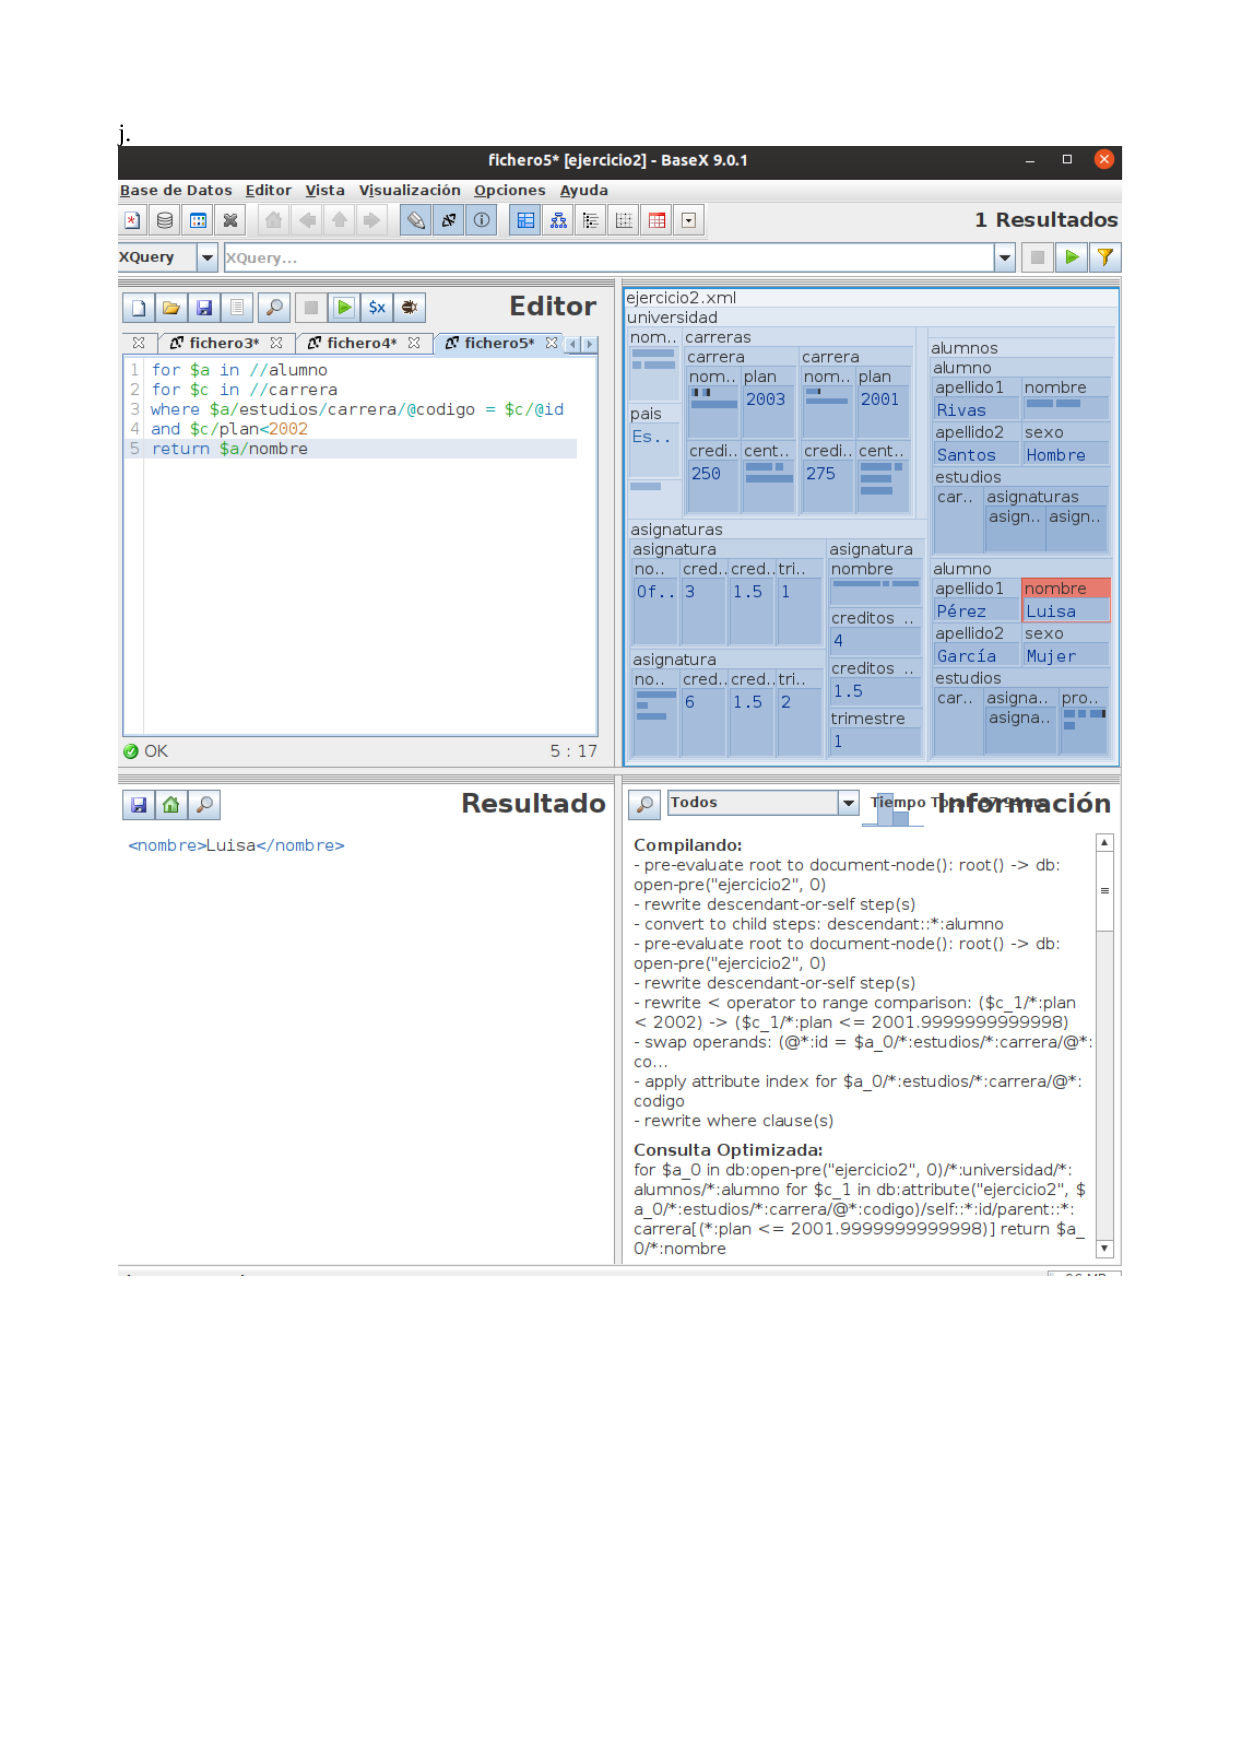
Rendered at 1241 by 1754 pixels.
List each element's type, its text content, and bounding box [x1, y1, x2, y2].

picture [118, 146, 1123, 1276]
text j. [118, 118, 1122, 146]
